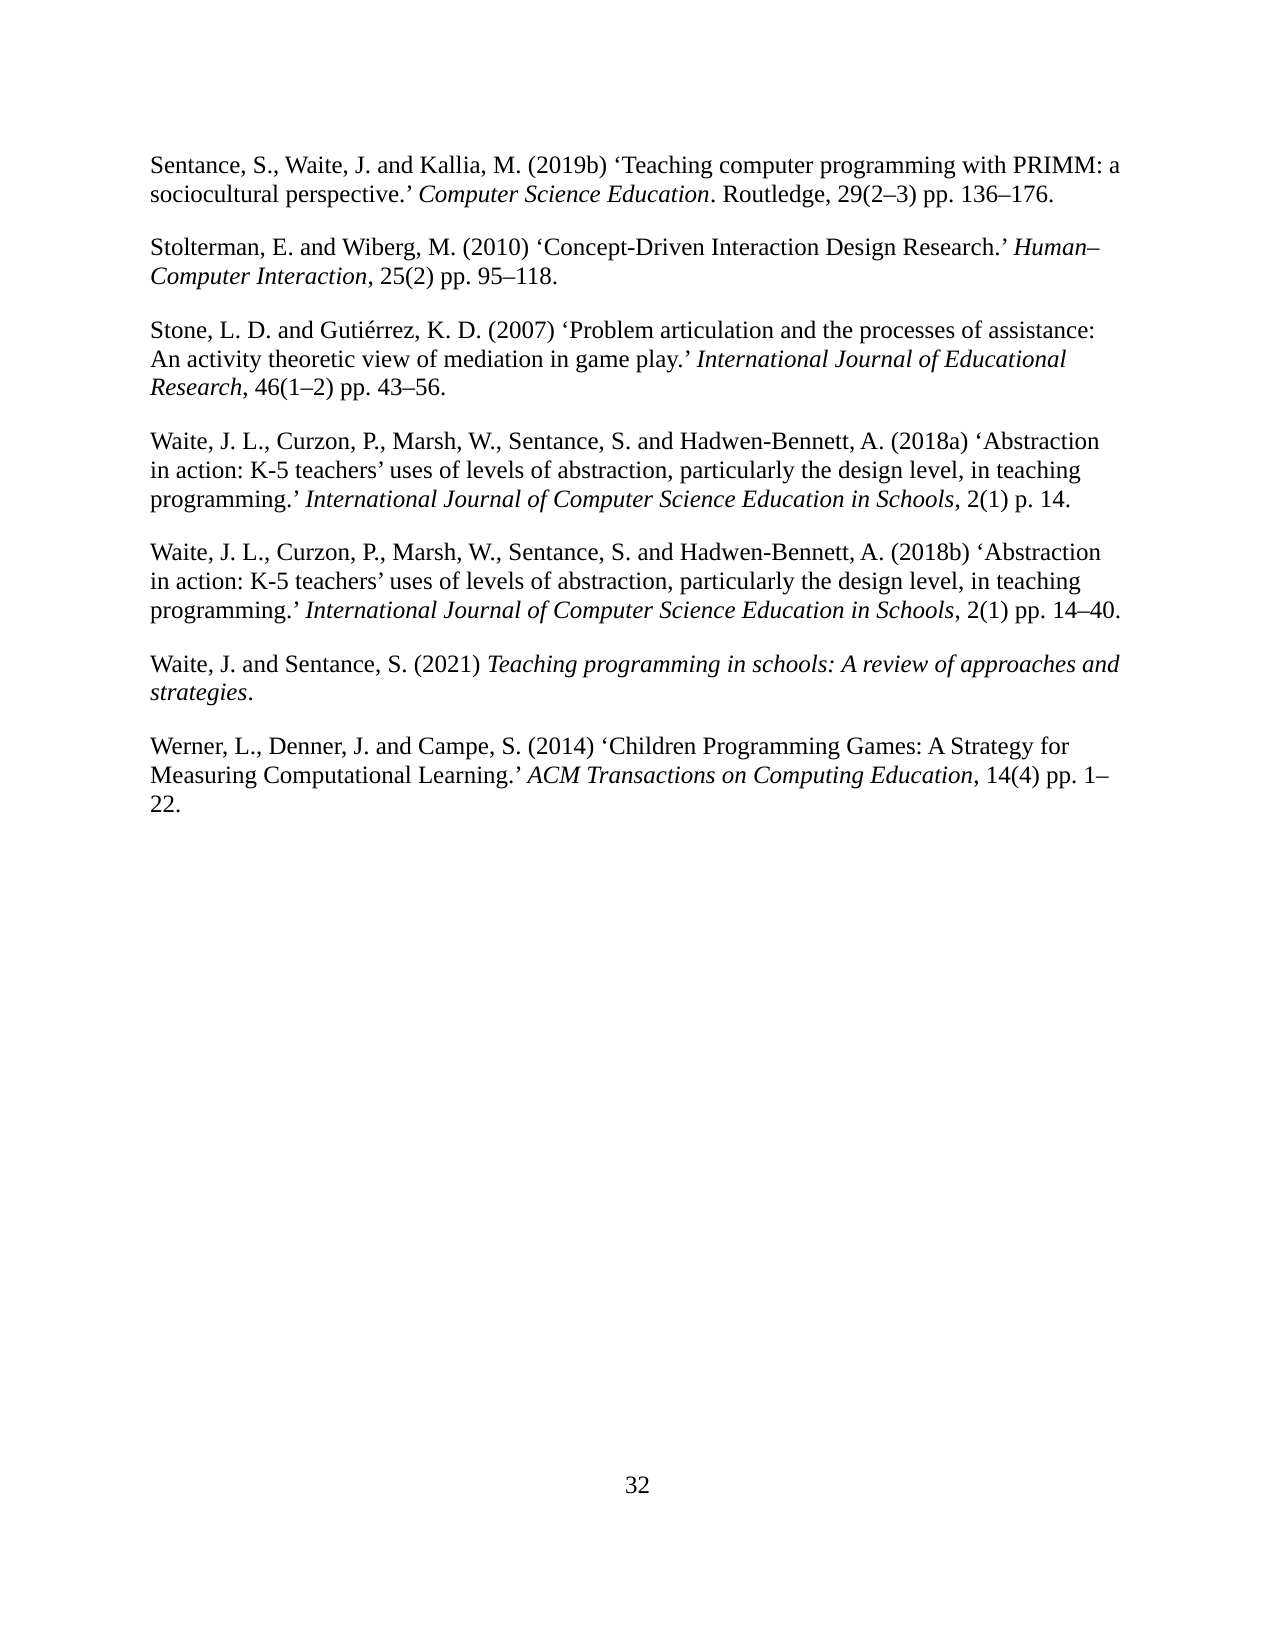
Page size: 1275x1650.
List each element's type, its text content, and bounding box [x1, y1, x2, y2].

text Werner, L., Denner, J. and Campe, S. (2014) ‘Children Programming Games: A Strategy for Measuring Computational Learning.’ ACM Transactions on Computing Education, 14(4) pp. 1–22. [150, 731, 1125, 817]
text Sentance, S., Waite, J. and Kallia, M. (2019b) ‘Teaching computer programming with PRIMM: a sociocultural perspective.’ Computer Science Education. Routledge, 29(2–3) pp. 136–176. [150, 150, 1125, 207]
text Stolterman, E. and Wiberg, M. (2010) ‘Concept-Driven Interaction Design Research.’ Human–Computer Interaction, 25(2) pp. 95–118. [150, 232, 1125, 290]
text Waite, J. L., Curzon, P., Marsh, W., Sentance, S. and Hadwen-Bennett, A. (2018b) ‘Abstraction in action: K-5 teachers’ uses of levels of abstraction, particularly the design level, in teaching programming.’ International Journal of Computer Science Education in Schools, 2(1) pp. 14–40. [150, 537, 1125, 624]
text Stone, L. D. and Gutiérrez, K. D. (2007) ‘Problem articulation and the processes of assistance: An activity theoretic view of mediation in game play.’ International Journal of Educational Research, 46(1–2) pp. 43–56. [150, 315, 1125, 401]
text Waite, J. L., Curzon, P., Marsh, W., Sentance, S. and Hadwen-Bennett, A. (2018a) ‘Abstraction in action: K-5 teachers’ uses of levels of abstraction, particularly the design level, in teaching programming.’ International Journal of Computer Science Education in Schools, 2(1) p. 14. [150, 426, 1125, 512]
text Waite, J. and Sentance, S. (2021) Teaching programming in schools: A review of approaches and strategies. [150, 649, 1125, 706]
